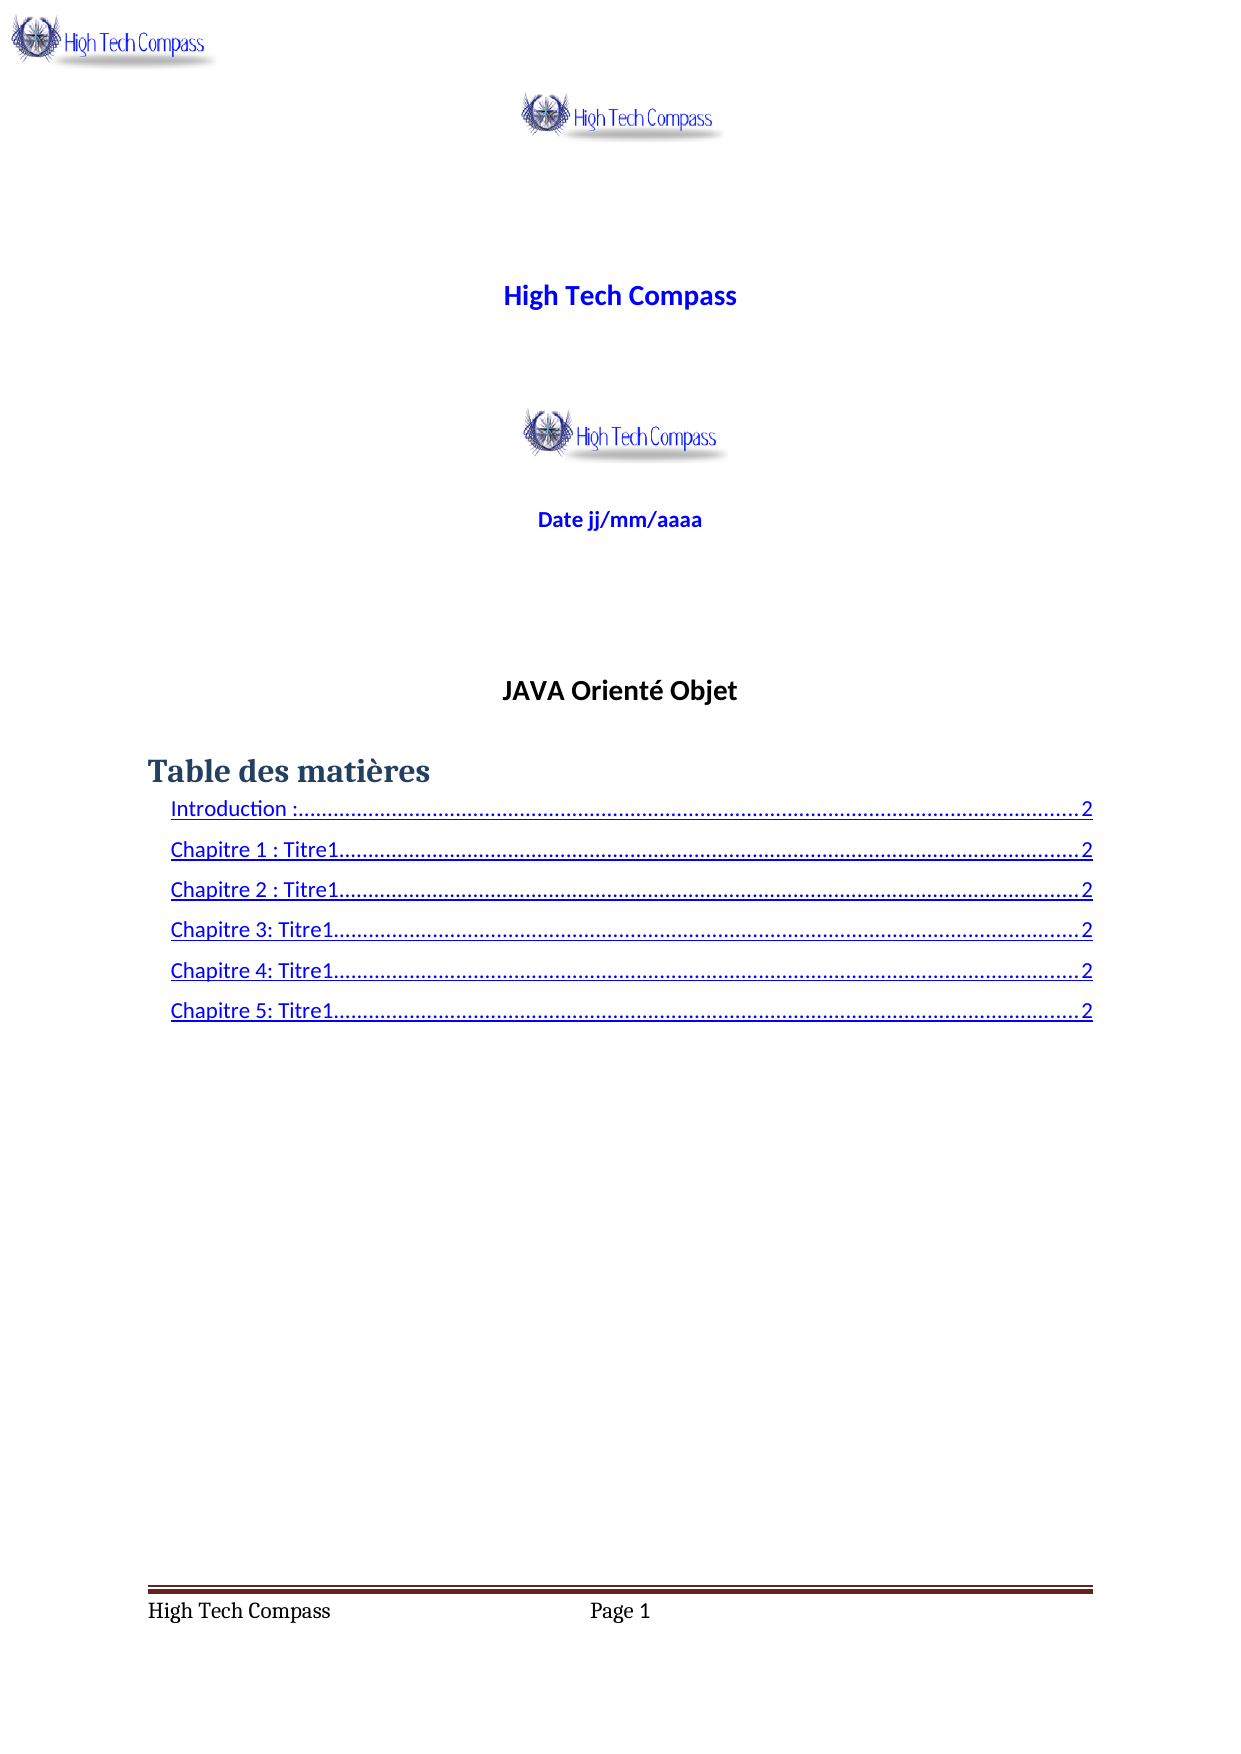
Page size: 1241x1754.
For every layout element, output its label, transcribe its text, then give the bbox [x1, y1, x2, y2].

picture [0, 0, 217, 70]
text Introduction : 2 [171, 794, 1093, 819]
picture [512, 394, 729, 464]
text Chapitre 4: Titre1 2 [171, 956, 1093, 980]
subtitle Table des matières [148, 752, 1093, 790]
text Chapitre 1 : Titre1 2 [171, 835, 1093, 859]
text JAVA Orienté Objet [148, 672, 1093, 708]
text Chapitre 5: Titre1 2 [171, 996, 1093, 1020]
picture [510, 78, 725, 143]
text Chapitre 2 : Titre1 2 [171, 875, 1093, 899]
text Chapitre 3: Titre1 2 [171, 916, 1093, 940]
